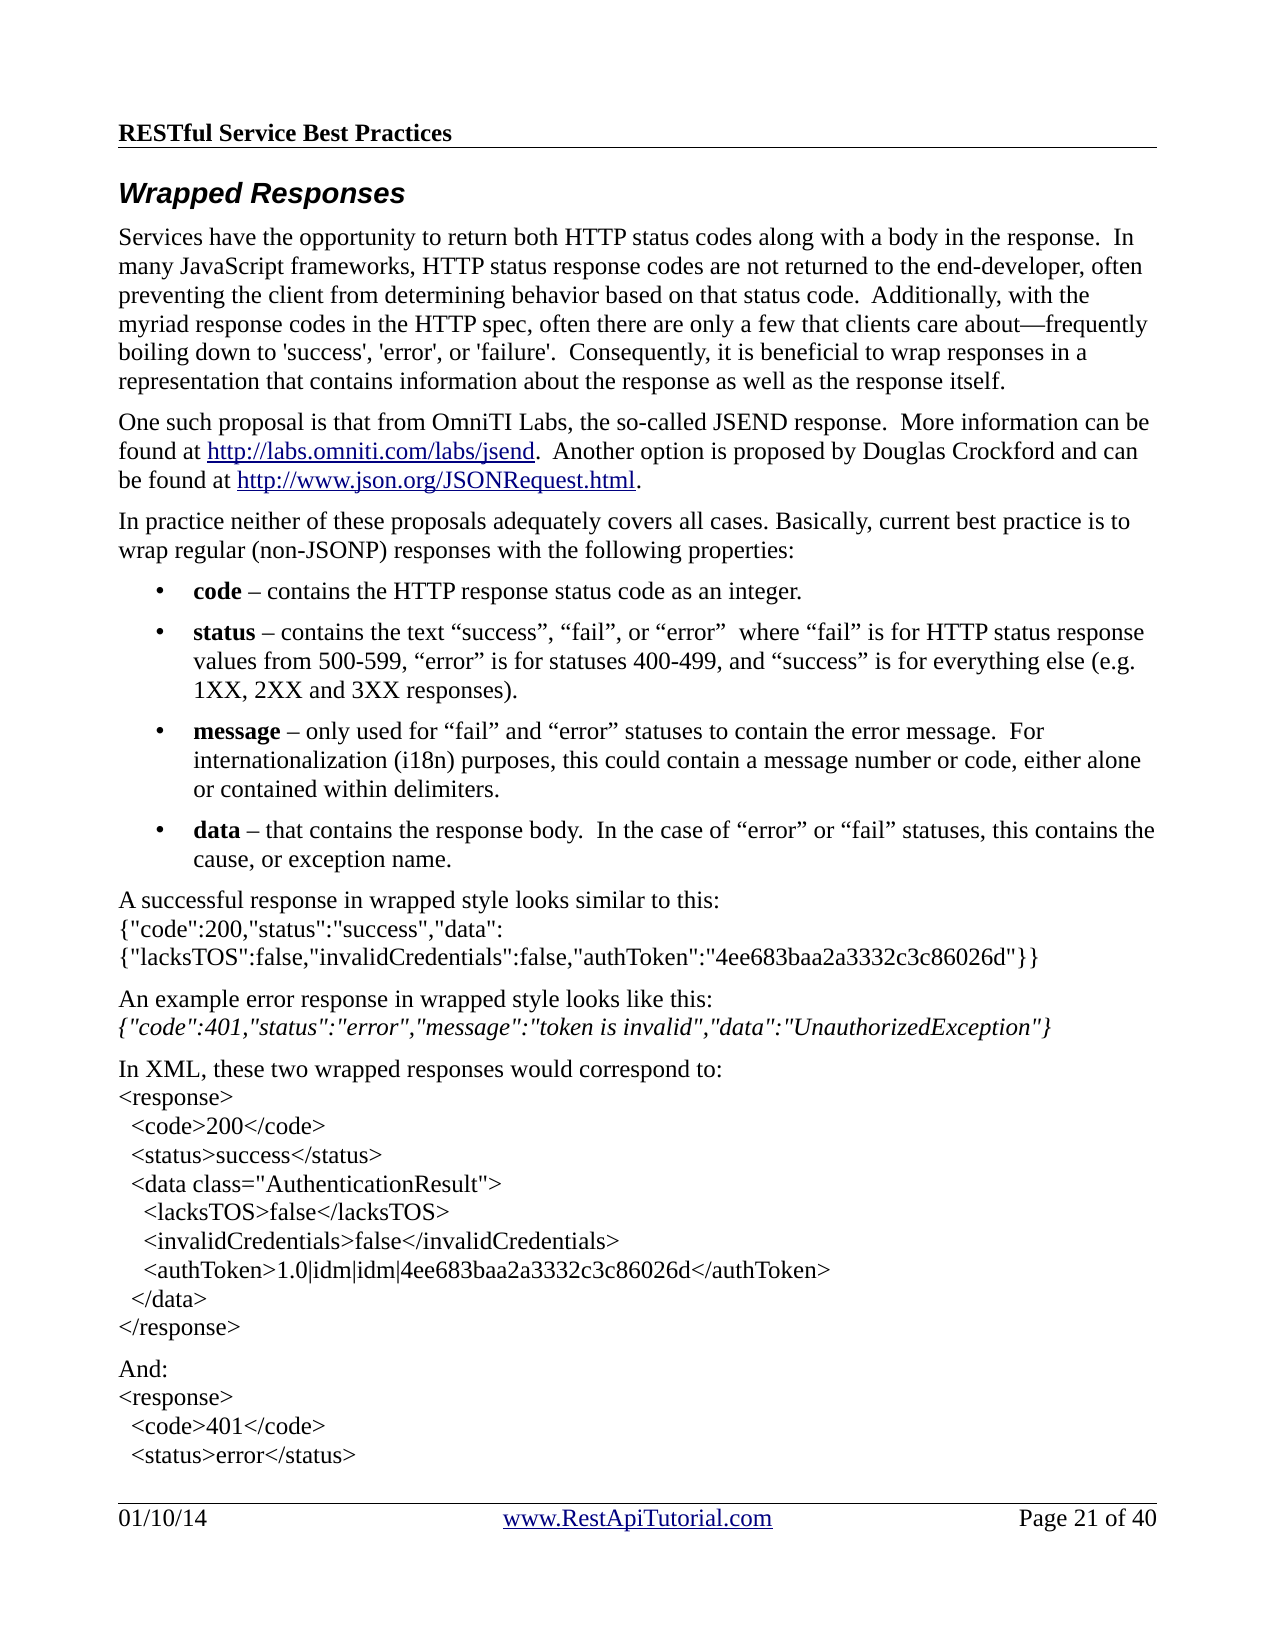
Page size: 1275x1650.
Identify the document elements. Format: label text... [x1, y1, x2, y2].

list status – contains the text “success”, “fail”, or “error” where “fail” is for HTTP status response values from 500-599, “error” is for statuses 400-499, and “success” is for everything else (e.g. 1XX, 2XX and 3XX responses). [156, 617, 1157, 704]
text An example error response in wrapped style looks like this: [118, 984, 1157, 1012]
text <response> [118, 1382, 1157, 1411]
list code – contains the HTTP response status code as an integer. [156, 576, 1157, 605]
text One such proposal is that from OmniTI Labs, the so-called JSEND response. More information can be found at http://labs.omniti.com/labs/jsend. Another option is proposed by Douglas Crockford and can be found at http://www.json.org/JSONRequest.html. [118, 407, 1157, 494]
text <authToken>1.0|idm|idm|4ee683baa2a3332c3c86026d</authToken> [118, 1255, 1157, 1284]
text {"code":401,"status":"error","message":"token is invalid","data":"UnauthorizedException"} [118, 1012, 1157, 1041]
text <lacksTOS>false</lacksTOS> [118, 1197, 1157, 1226]
text </data> [118, 1284, 1157, 1312]
text <status>success</status> [118, 1140, 1157, 1169]
text In XML, these two wrapped responses would correspond to: [118, 1054, 1157, 1082]
text <response> [118, 1082, 1157, 1111]
subtitle Wrapped Responses [118, 176, 1157, 210]
text </response> [118, 1312, 1157, 1341]
text <code>200</code> [118, 1111, 1157, 1140]
text <data class="AuthenticationResult"> [118, 1169, 1157, 1197]
text <status>error</status> [118, 1440, 1157, 1469]
text Services have the opportunity to return both HTTP status codes along with a body in the response. In many JavaScript frameworks, HTTP status response codes are not returned to the end-developer, often preventing the client from determining behavior based on that status code. Additionally, with the myriad response codes in the HTTP spec, often there are only a few that clients care about—frequently boiling down to 'success', 'error', or 'failure'. Consequently, it is beneficial to wrap responses in a representation that contains information about the response as well as the response itself. [118, 222, 1157, 395]
list data – that contains the response body. In the case of “error” or “fail” statuses, this contains the cause, or exception name. [156, 815, 1157, 872]
text In practice neither of these proposals adequately covers all cases. Basically, current best practice is to wrap regular (non-JSONP) responses with the following properties: [118, 506, 1157, 564]
text <invalidCredentials>false</invalidCredentials> [118, 1226, 1157, 1255]
text And: [118, 1354, 1157, 1382]
text {"code":200,"status":"success","data":{"lacksTOS":false,"invalidCredentials":false,"authToken":"4ee683baa2a3332c3c86026d"}} [118, 914, 1157, 971]
list message – only used for “fail” and “error” statuses to contain the error message. For internationalization (i18n) purposes, this could contain a message number or code, either alone or contained within delimiters. [156, 716, 1157, 802]
text <code>401</code> [118, 1411, 1157, 1440]
text A successful response in wrapped style looks similar to this: [118, 885, 1157, 914]
